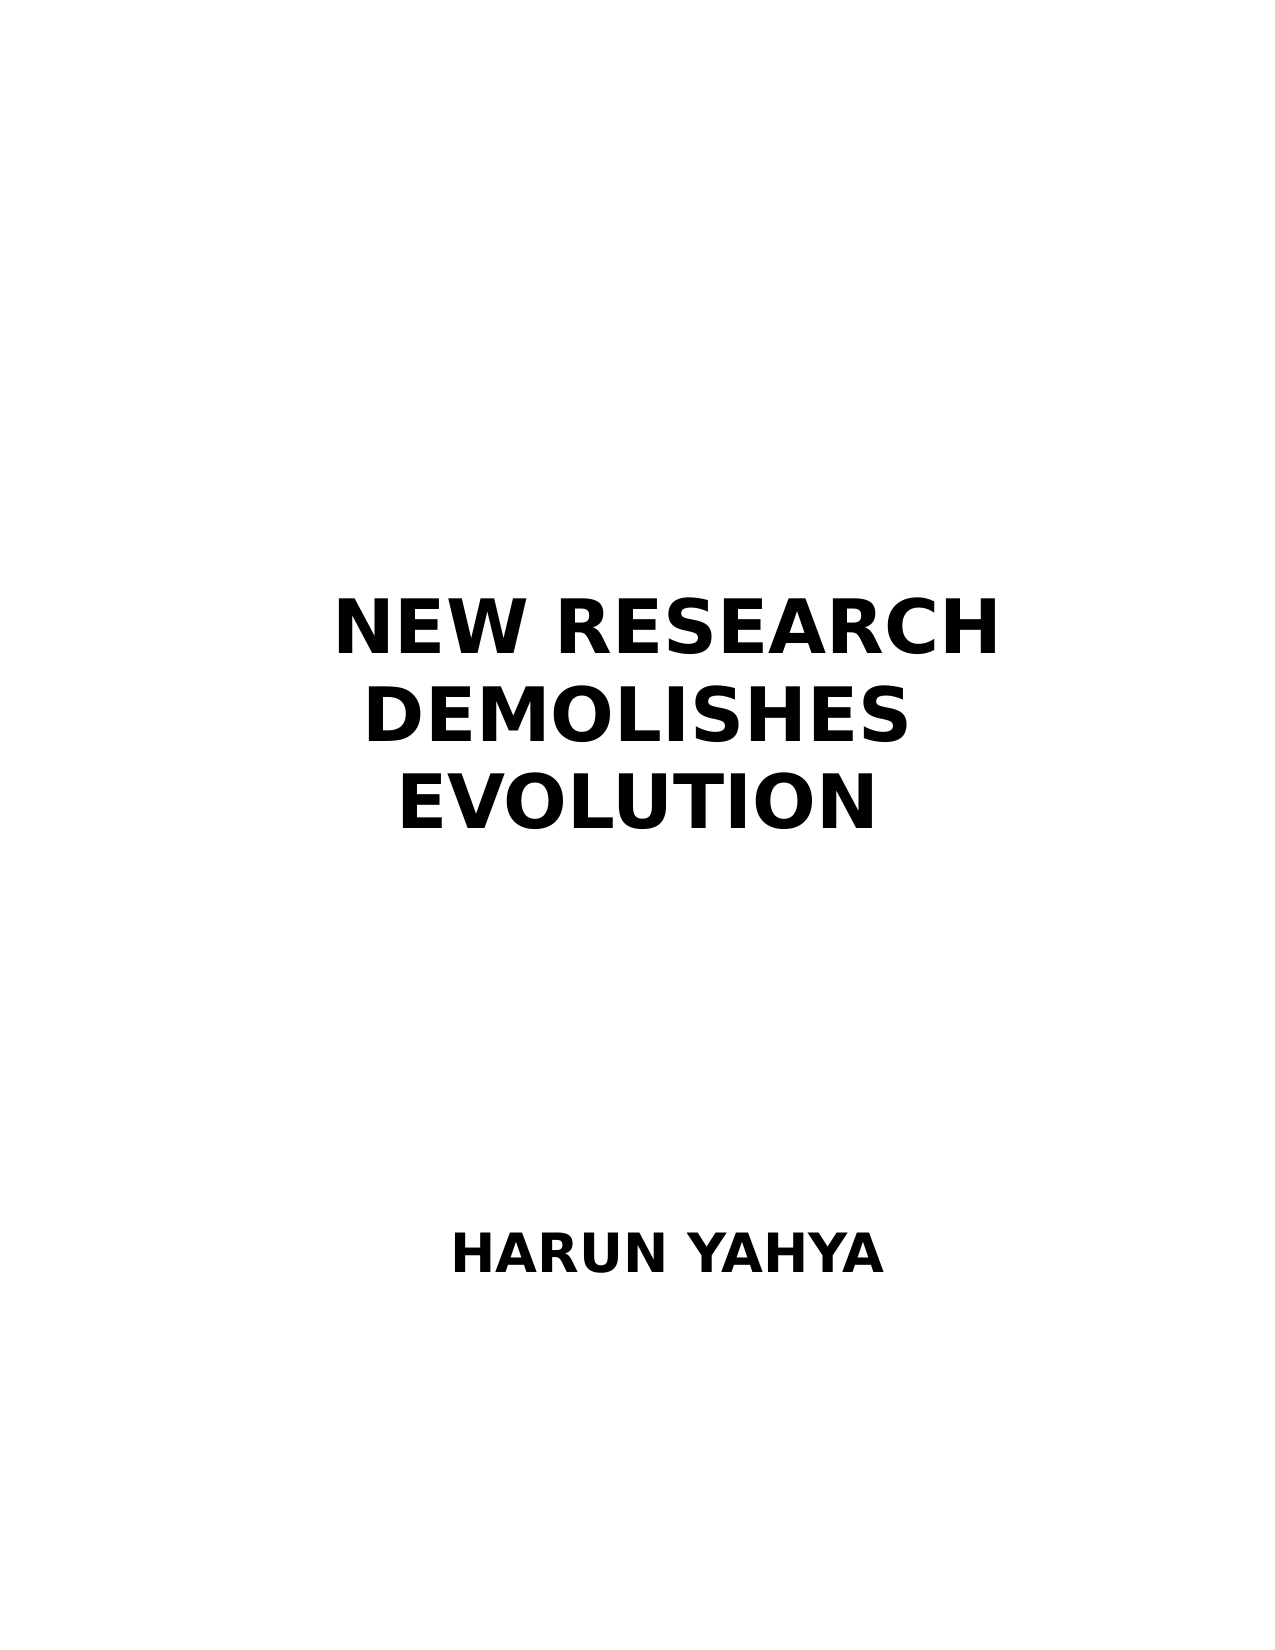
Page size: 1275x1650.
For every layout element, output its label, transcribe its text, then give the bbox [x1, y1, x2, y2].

text NEW RESEARCH DEMOLISHES EVOLUTION [112, 584, 1162, 846]
text HARUN YAHYA [112, 1222, 1162, 1285]
